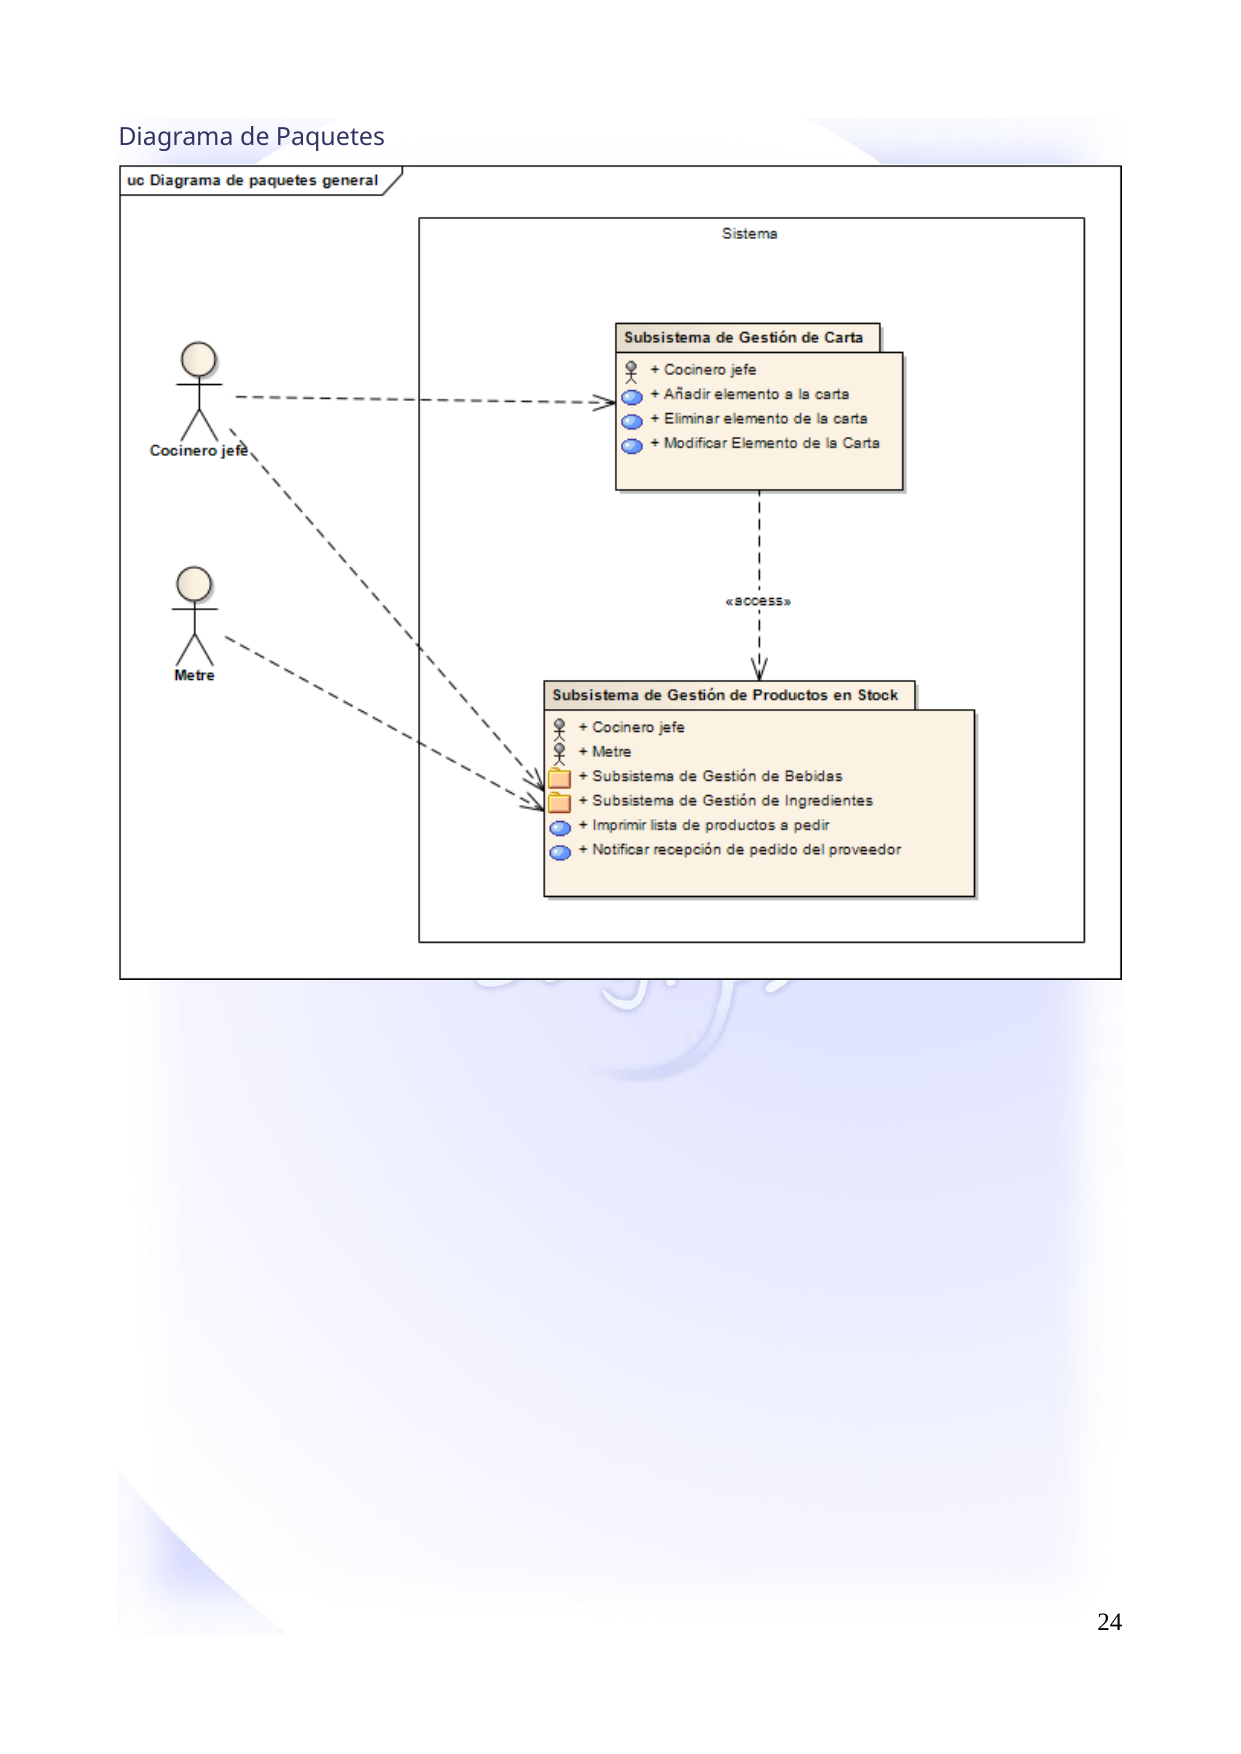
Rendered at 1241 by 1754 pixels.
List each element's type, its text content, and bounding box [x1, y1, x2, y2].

picture [118, 152, 1122, 1636]
subtitle Diagrama de Paquetes [118, 118, 1122, 152]
